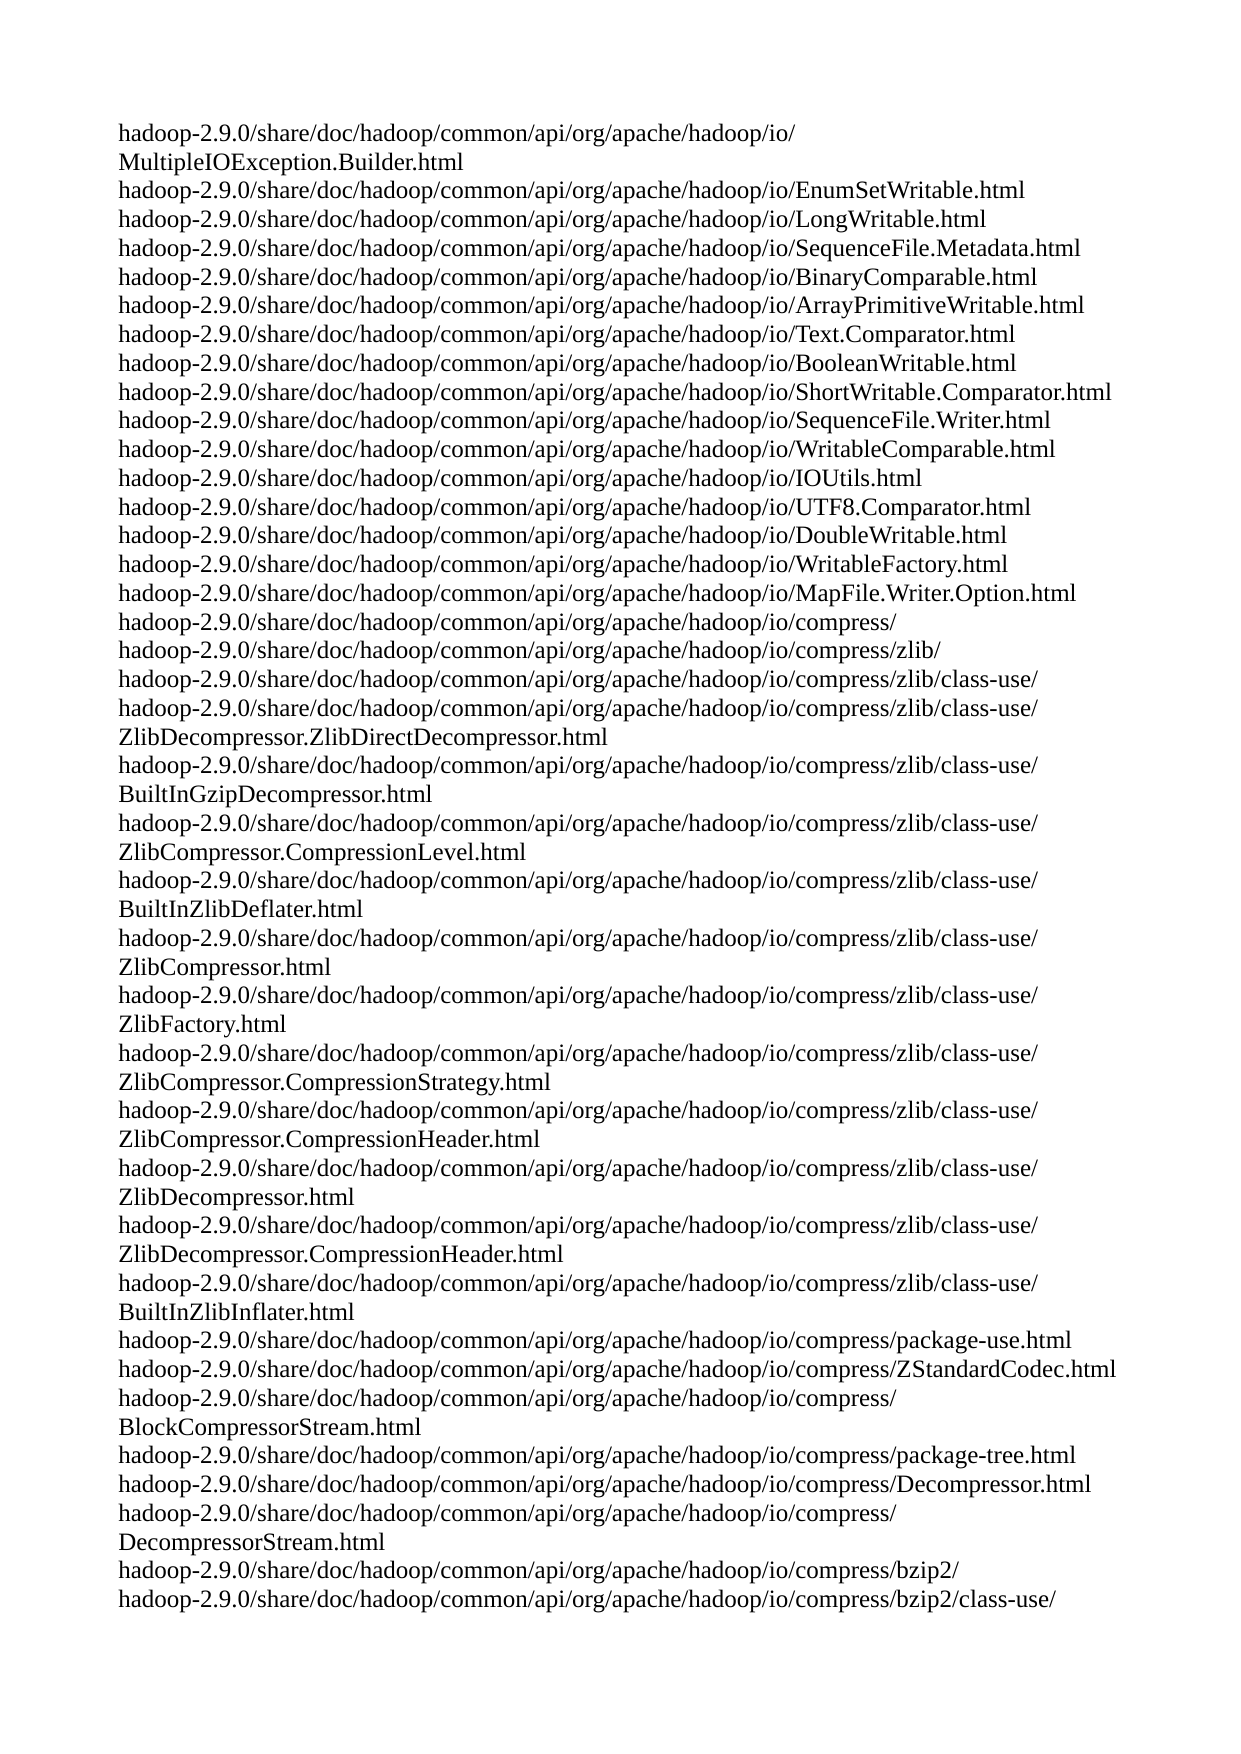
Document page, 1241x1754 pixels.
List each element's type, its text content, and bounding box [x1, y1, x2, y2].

text hadoop-2.9.0/share/doc/hadoop/common/api/org/apache/hadoop/io/DoubleWritable.html [118, 521, 1122, 549]
text hadoop-2.9.0/share/doc/hadoop/common/api/org/apache/hadoop/io/Text.Comparator.html [118, 319, 1122, 348]
text hadoop-2.9.0/share/doc/hadoop/common/api/org/apache/hadoop/io/BinaryComparable.html [118, 262, 1122, 291]
text hadoop-2.9.0/share/doc/hadoop/common/api/org/apache/hadoop/io/ShortWritable.Comparator.html [118, 377, 1122, 406]
text hadoop-2.9.0/share/doc/hadoop/common/api/org/apache/hadoop/io/compress/ZStandardCodec.html [118, 1354, 1122, 1383]
text hadoop-2.9.0/share/doc/hadoop/common/api/org/apache/hadoop/io/compress/zlib/class-use/ZlibCompressor.html [118, 923, 1122, 981]
text hadoop-2.9.0/share/doc/hadoop/common/api/org/apache/hadoop/io/compress/package-tree.html [118, 1441, 1122, 1469]
text hadoop-2.9.0/share/doc/hadoop/common/api/org/apache/hadoop/io/compress/zlib/class-use/ZlibDecompressor.ZlibDirectDecompressor.html [118, 693, 1122, 751]
text hadoop-2.9.0/share/doc/hadoop/common/api/org/apache/hadoop/io/compress/package-use.html [118, 1326, 1122, 1354]
text hadoop-2.9.0/share/doc/hadoop/common/api/org/apache/hadoop/io/compress/zlib/class-use/ZlibDecompressor.html [118, 1153, 1122, 1211]
text hadoop-2.9.0/share/doc/hadoop/common/api/org/apache/hadoop/io/ArrayPrimitiveWritable.html [118, 291, 1122, 319]
text hadoop-2.9.0/share/doc/hadoop/common/api/org/apache/hadoop/io/compress/bzip2/class-use/ [118, 1584, 1122, 1613]
text hadoop-2.9.0/share/doc/hadoop/common/api/org/apache/hadoop/io/compress/zlib/class-use/BuiltInZlibDeflater.html [118, 866, 1122, 923]
text hadoop-2.9.0/share/doc/hadoop/common/api/org/apache/hadoop/io/SequenceFile.Metadata.html [118, 233, 1122, 262]
text hadoop-2.9.0/share/doc/hadoop/common/api/org/apache/hadoop/io/compress/zlib/ [118, 636, 1122, 664]
text hadoop-2.9.0/share/doc/hadoop/common/api/org/apache/hadoop/io/compress/bzip2/ [118, 1556, 1122, 1584]
text hadoop-2.9.0/share/doc/hadoop/common/api/org/apache/hadoop/io/compress/zlib/class-use/BuiltInGzipDecompressor.html [118, 751, 1122, 808]
text hadoop-2.9.0/share/doc/hadoop/common/api/org/apache/hadoop/io/WritableFactory.html [118, 549, 1122, 578]
text hadoop-2.9.0/share/doc/hadoop/common/api/org/apache/hadoop/io/WritableComparable.html [118, 434, 1122, 463]
text hadoop-2.9.0/share/doc/hadoop/common/api/org/apache/hadoop/io/compress/zlib/class-use/ZlibCompressor.CompressionHeader.html [118, 1096, 1122, 1153]
text hadoop-2.9.0/share/doc/hadoop/common/api/org/apache/hadoop/io/compress/zlib/class-use/BuiltInZlibInflater.html [118, 1268, 1122, 1326]
text hadoop-2.9.0/share/doc/hadoop/common/api/org/apache/hadoop/io/MultipleIOException.Builder.html [118, 118, 1122, 176]
text hadoop-2.9.0/share/doc/hadoop/common/api/org/apache/hadoop/io/BooleanWritable.html [118, 348, 1122, 377]
text hadoop-2.9.0/share/doc/hadoop/common/api/org/apache/hadoop/io/compress/BlockCompressorStream.html [118, 1383, 1122, 1441]
text hadoop-2.9.0/share/doc/hadoop/common/api/org/apache/hadoop/io/EnumSetWritable.html [118, 176, 1122, 204]
text hadoop-2.9.0/share/doc/hadoop/common/api/org/apache/hadoop/io/compress/zlib/class-use/ZlibCompressor.CompressionLevel.html [118, 808, 1122, 866]
text hadoop-2.9.0/share/doc/hadoop/common/api/org/apache/hadoop/io/IOUtils.html [118, 463, 1122, 492]
text hadoop-2.9.0/share/doc/hadoop/common/api/org/apache/hadoop/io/MapFile.Writer.Option.html [118, 578, 1122, 607]
text hadoop-2.9.0/share/doc/hadoop/common/api/org/apache/hadoop/io/compress/zlib/class-use/ZlibCompressor.CompressionStrategy.html [118, 1038, 1122, 1096]
text hadoop-2.9.0/share/doc/hadoop/common/api/org/apache/hadoop/io/compress/zlib/class-use/ZlibFactory.html [118, 981, 1122, 1038]
text hadoop-2.9.0/share/doc/hadoop/common/api/org/apache/hadoop/io/compress/zlib/class-use/ZlibDecompressor.CompressionHeader.html [118, 1211, 1122, 1268]
text hadoop-2.9.0/share/doc/hadoop/common/api/org/apache/hadoop/io/compress/Decompressor.html [118, 1469, 1122, 1498]
text hadoop-2.9.0/share/doc/hadoop/common/api/org/apache/hadoop/io/SequenceFile.Writer.html [118, 406, 1122, 434]
text hadoop-2.9.0/share/doc/hadoop/common/api/org/apache/hadoop/io/UTF8.Comparator.html [118, 492, 1122, 521]
text hadoop-2.9.0/share/doc/hadoop/common/api/org/apache/hadoop/io/compress/DecompressorStream.html [118, 1498, 1122, 1556]
text hadoop-2.9.0/share/doc/hadoop/common/api/org/apache/hadoop/io/compress/zlib/class-use/ [118, 664, 1122, 693]
text hadoop-2.9.0/share/doc/hadoop/common/api/org/apache/hadoop/io/LongWritable.html [118, 204, 1122, 233]
text hadoop-2.9.0/share/doc/hadoop/common/api/org/apache/hadoop/io/compress/ [118, 607, 1122, 636]
